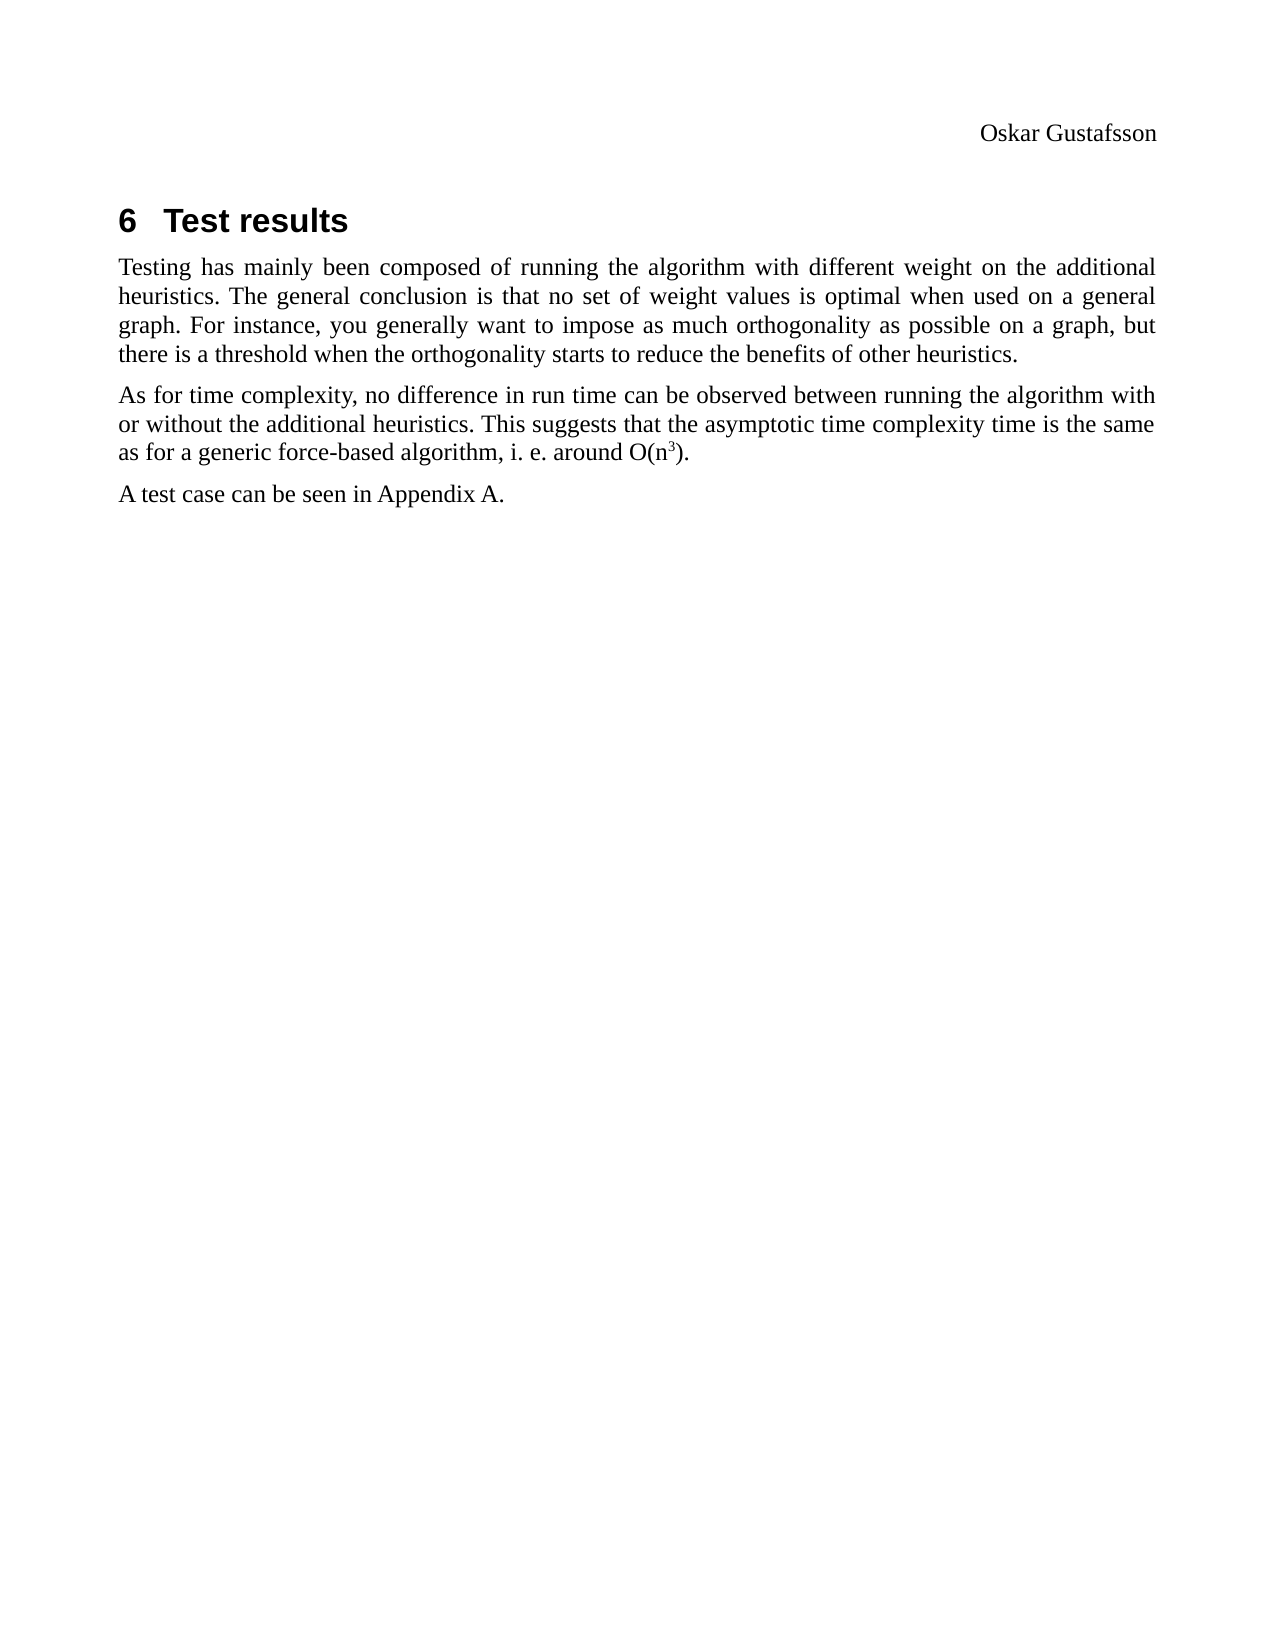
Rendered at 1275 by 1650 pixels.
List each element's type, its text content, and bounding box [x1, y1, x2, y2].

text As for time complexity, no difference in run time can be observed between running the algorithm with or without the additional heuristics. This suggests that the asymptotic time complexity time is the same as for a generic force-based algorithm, i. e. around O(n3). [118, 380, 1157, 466]
text A test case can be seen in Appendix A. [118, 479, 1157, 507]
text Testing has mainly been composed of running the algorithm with different weight on the additional heuristics. The general conclusion is that no set of weight values is optimal when used on a general graph. For instance, you generally want to impose as much orthogonality as possible on a graph, but there is a threshold when the orthogonality starts to reduce the benefits of other heuristics. [118, 252, 1157, 367]
subtitle Test results [118, 201, 1157, 240]
